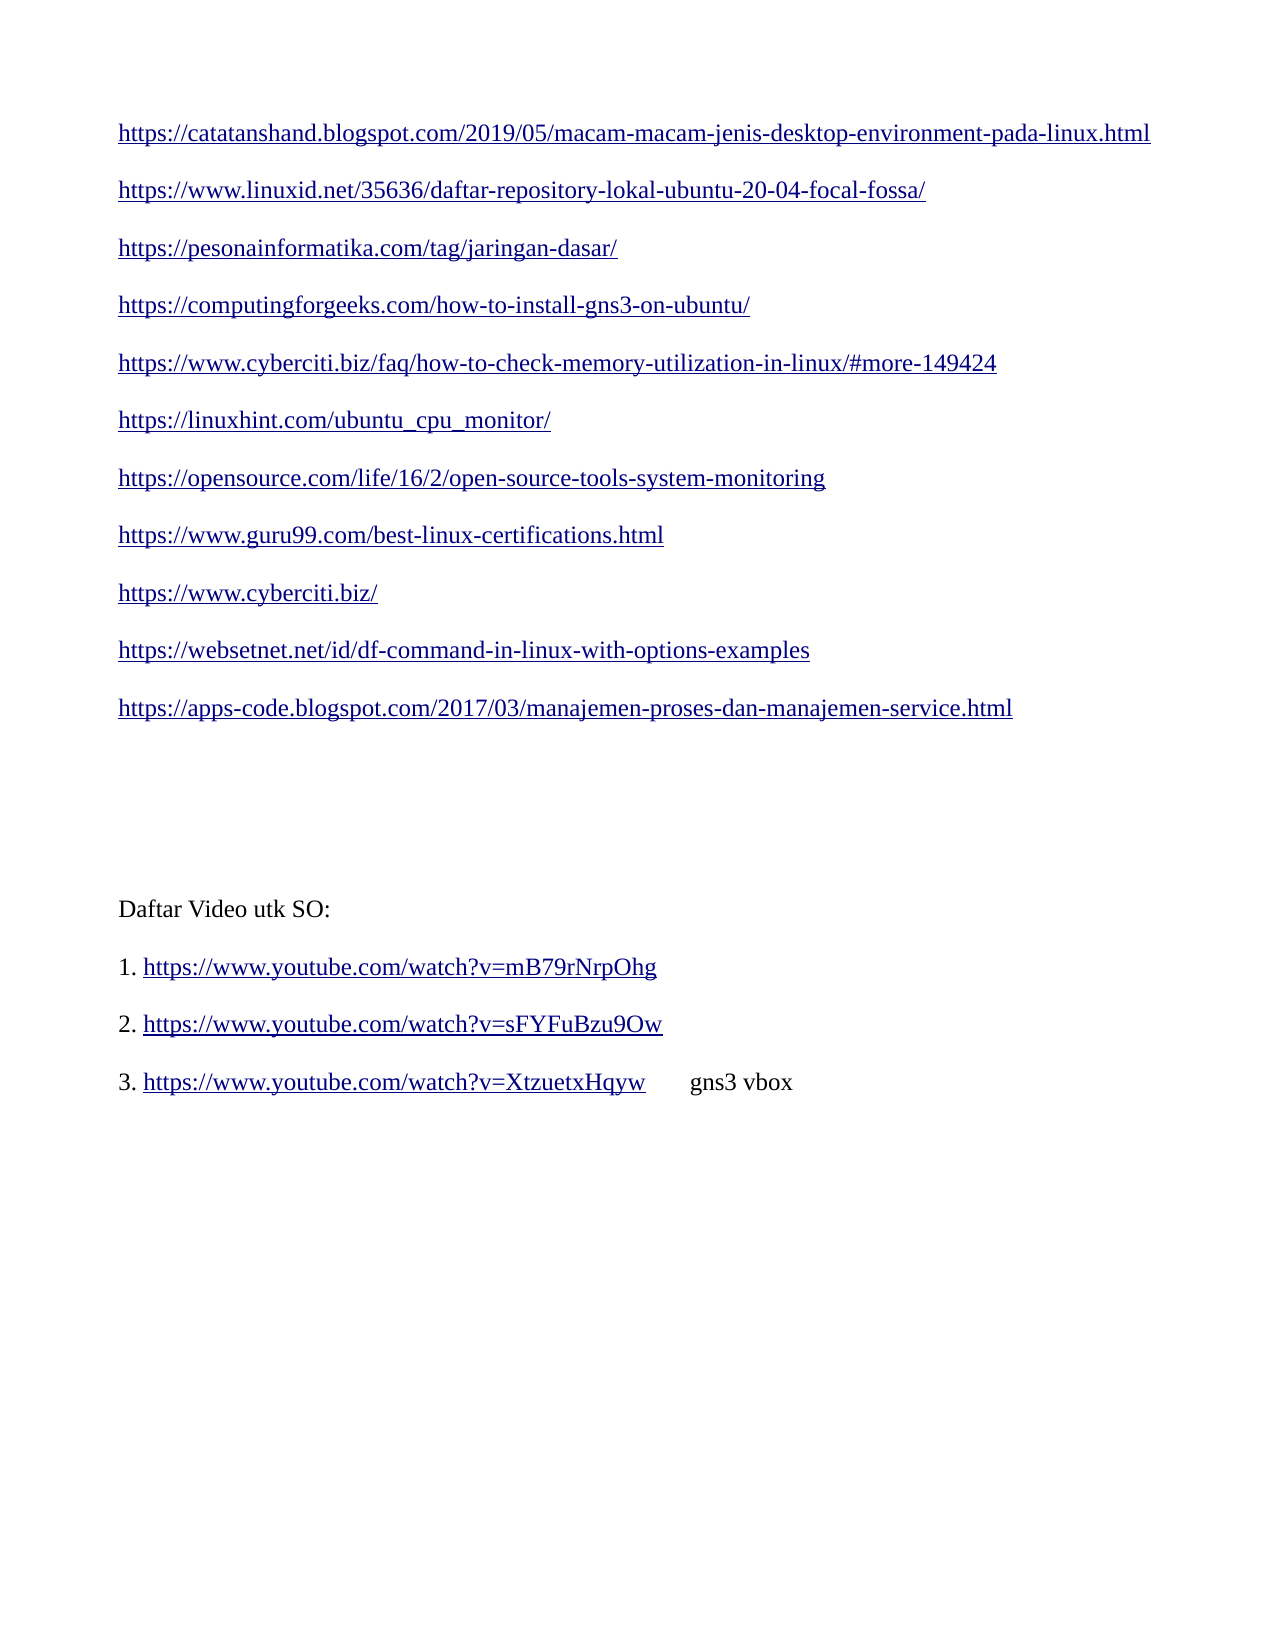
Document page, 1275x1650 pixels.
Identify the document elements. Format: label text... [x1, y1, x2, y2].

text https://opensource.com/life/16/2/open-source-tools-system-monitoring [118, 463, 1157, 492]
text https://www.cyberciti.biz/faq/how-to-check-memory-utilization-in-linux/#more-149424 [118, 348, 1157, 377]
text 2. https://www.youtube.com/watch?v=sFYFuBzu9Ow [118, 1009, 1157, 1038]
text https://websetnet.net/id/df-command-in-linux-with-options-examples [118, 636, 1157, 664]
text https://apps-code.blogspot.com/2017/03/manajemen-proses-dan-manajemen-service.html [118, 693, 1157, 722]
text https://www.guru99.com/best-linux-certifications.html [118, 521, 1157, 549]
text https://linuxhint.com/ubuntu_cpu_monitor/ [118, 406, 1157, 434]
text https://pesonainformatika.com/tag/jaringan-dasar/ [118, 233, 1157, 262]
text https://computingforgeeks.com/how-to-install-gns3-on-ubuntu/ [118, 291, 1157, 319]
text 3. https://www.youtube.com/watch?v=XtzuetxHqyw gns3 vbox [118, 1067, 1157, 1096]
text 1. https://www.youtube.com/watch?v=mB79rNrpOhg [118, 952, 1157, 981]
text https://catatanshand.blogspot.com/2019/05/macam-macam-jenis-desktop-environment-pada-linux.html [118, 118, 1157, 147]
text https://www.cyberciti.biz/ [118, 578, 1157, 607]
text https://www.linuxid.net/35636/daftar-repository-lokal-ubuntu-20-04-focal-fossa/ [118, 176, 1157, 204]
text Daftar Video utk SO: [118, 894, 1157, 923]
